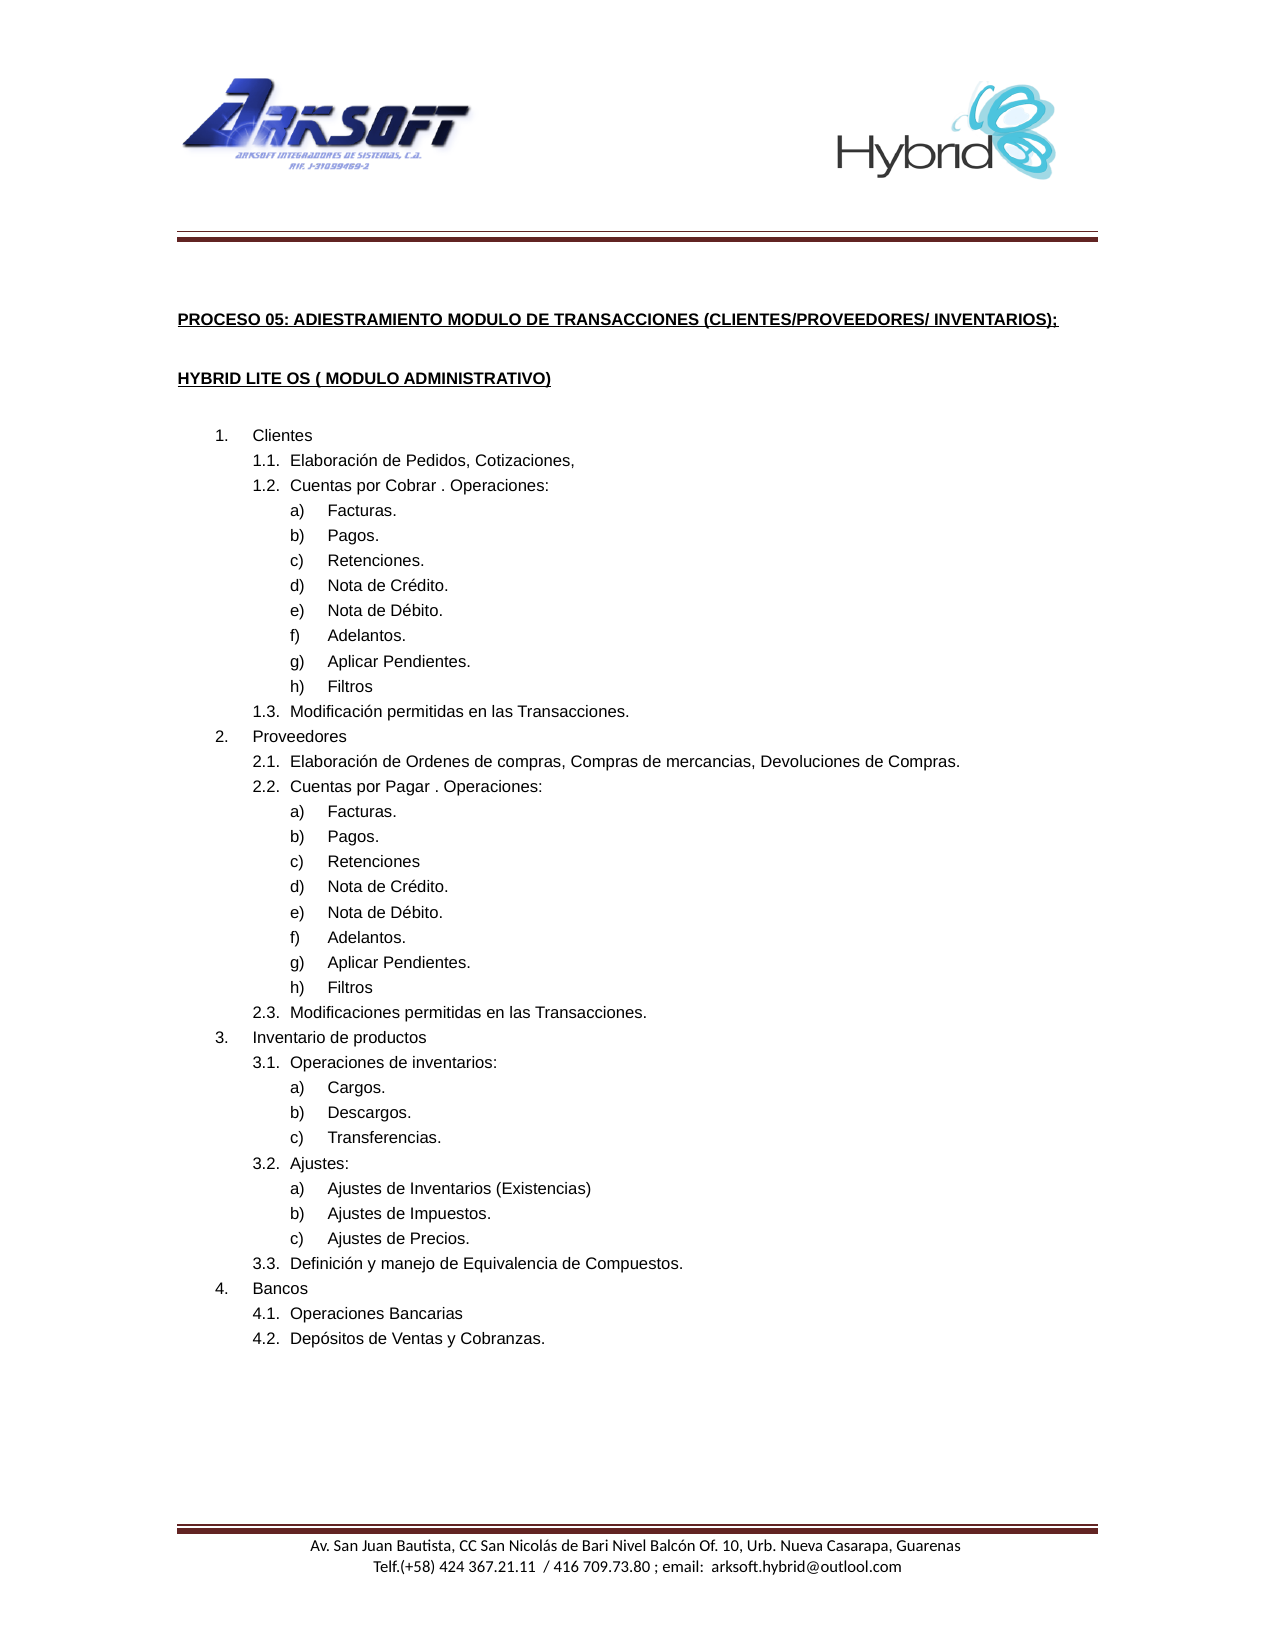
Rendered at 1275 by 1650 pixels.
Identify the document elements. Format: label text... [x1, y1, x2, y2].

list Facturas. [290, 501, 1098, 520]
picture [177, 73, 484, 173]
list Facturas. [290, 802, 1098, 821]
list Ajustes de Inventarios (Existencias) [290, 1178, 1098, 1198]
list Filtros [290, 676, 1098, 696]
list Retenciones [290, 852, 1098, 871]
list Pagos. [290, 526, 1098, 545]
list Adelantos. [290, 927, 1098, 947]
list Nota de Crédito. [290, 576, 1098, 595]
list Depósitos de Ventas y Cobranzas. [252, 1329, 1098, 1348]
list Cuentas por Pagar . Operaciones: [252, 777, 1098, 796]
list Adelantos. [290, 626, 1098, 645]
list Proveedores [215, 727, 1098, 746]
list Descargos. [290, 1103, 1098, 1122]
list Operaciones Bancarias [252, 1304, 1098, 1323]
list Aplicar Pendientes. [290, 953, 1098, 972]
list Modificación permitidas en las Transacciones. [252, 702, 1098, 721]
list Aplicar Pendientes. [290, 651, 1098, 671]
list Ajustes: [252, 1153, 1098, 1173]
list Clientes [215, 425, 1098, 444]
picture [833, 81, 1059, 191]
list Retenciones. [290, 551, 1098, 570]
list Elaboración de Pedidos, Cotizaciones, [252, 451, 1098, 470]
list Nota de Débito. [290, 902, 1098, 922]
text HYBRID LITE OS ( MODULO ADMINISTRATIVO) [177, 369, 1098, 388]
list Operaciones de inventarios: [252, 1053, 1098, 1072]
list Definición y manejo de Equivalencia de Compuestos. [252, 1254, 1098, 1273]
list Modificaciones permitidas en las Transacciones. [252, 1003, 1098, 1022]
list Elaboración de Ordenes de compras, Compras de mercancias, Devoluciones de Compras. [252, 752, 1098, 771]
list Transferencias. [290, 1128, 1098, 1147]
list Inventario de productos [215, 1028, 1098, 1047]
list Nota de Crédito. [290, 877, 1098, 896]
list Ajustes de Precios. [290, 1229, 1098, 1248]
list Bancos [215, 1279, 1098, 1298]
list Ajustes de Impuestos. [290, 1204, 1098, 1223]
list Nota de Débito. [290, 601, 1098, 620]
list Cargos. [290, 1078, 1098, 1097]
list Cuentas por Cobrar . Operaciones: [252, 476, 1098, 495]
list Pagos. [290, 827, 1098, 846]
text PROCESO 05: ADIESTRAMIENTO MODULO DE TRANSACCIONES (CLIENTES/PROVEEDORES/ INVENTARIOS); [177, 310, 1098, 329]
list Filtros [290, 978, 1098, 997]
